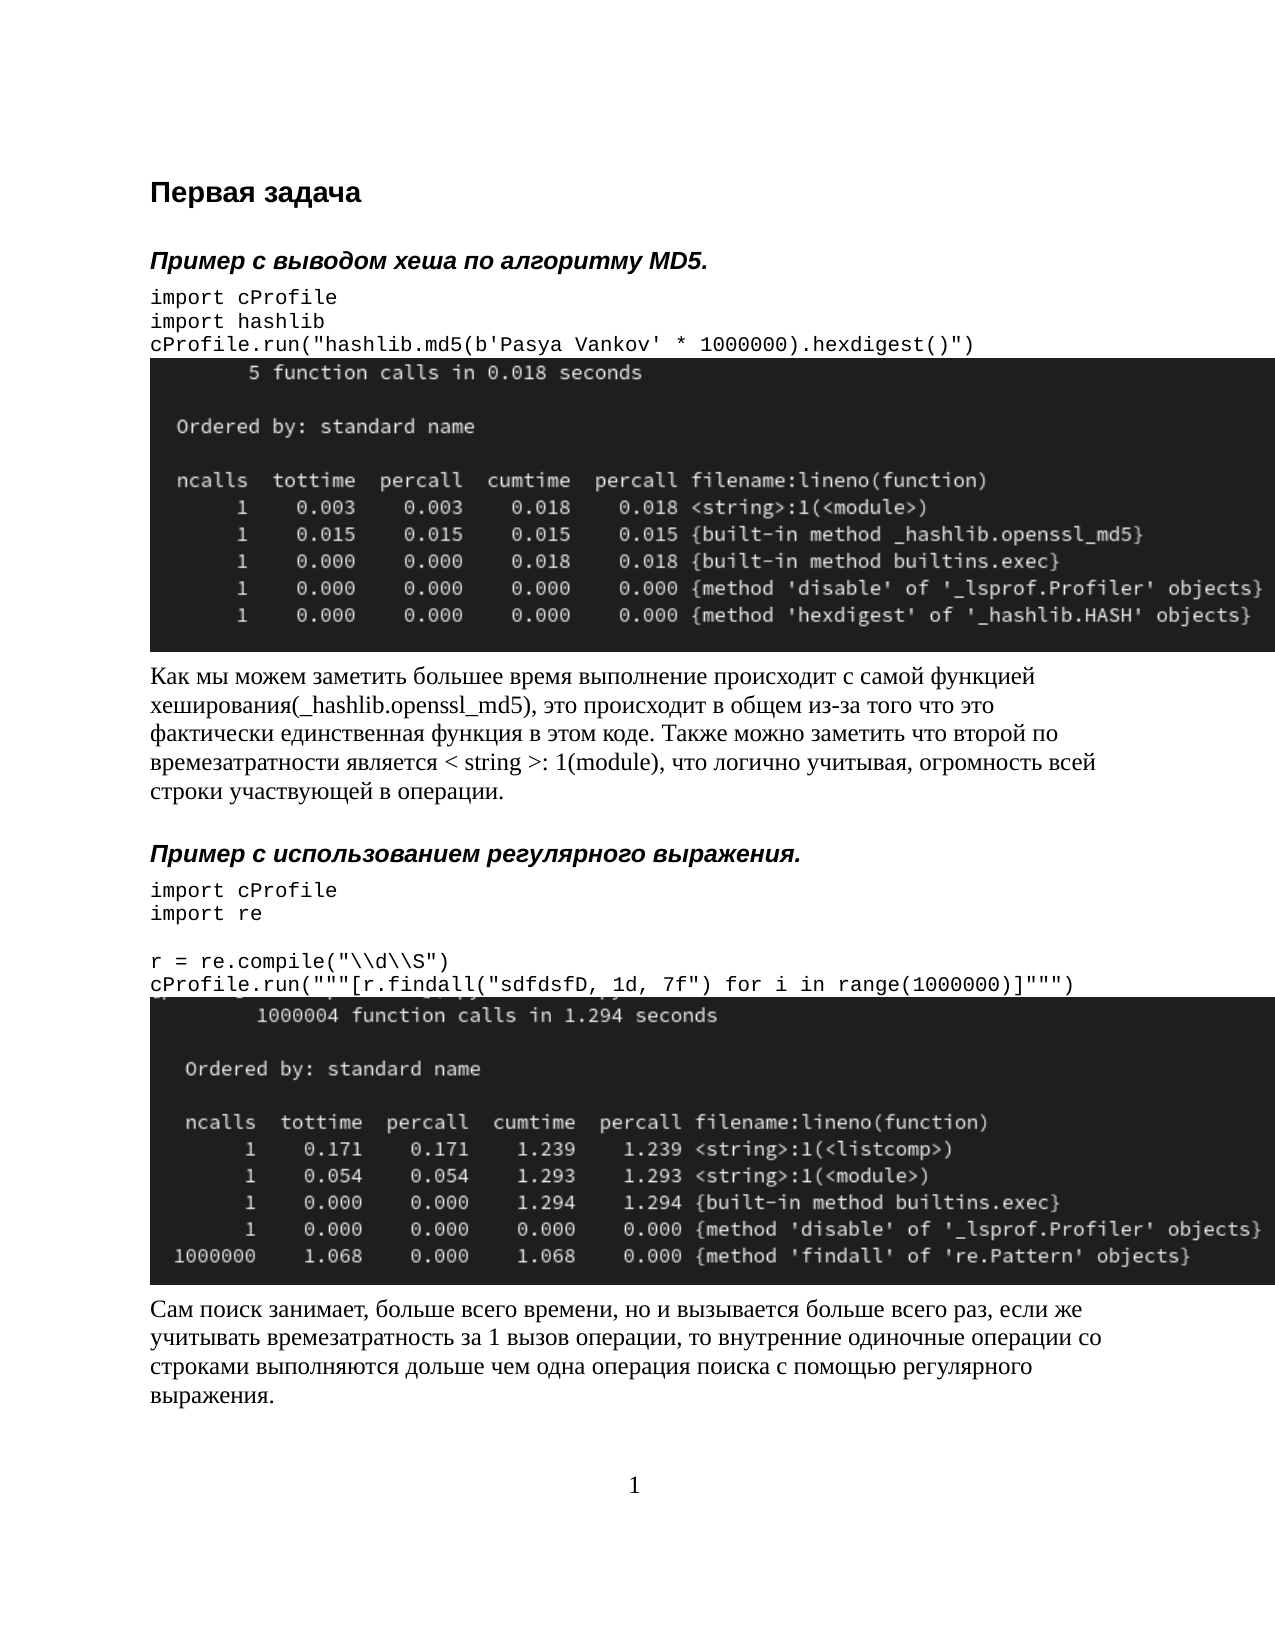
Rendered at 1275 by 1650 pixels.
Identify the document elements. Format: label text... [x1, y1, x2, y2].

text r = re.compile("\\d\\S") [150, 951, 1125, 974]
text import cProfile [150, 287, 1125, 311]
subtitle Пример с использованием регулярного выражения. [150, 839, 1125, 867]
text import re [150, 903, 1125, 927]
text cProfile.run("""[r.findall("sdfdsfD, 1d, 7f") for i in range(1000000)]""") [150, 974, 1125, 997]
picture [150, 997, 1275, 1285]
text Сам поиск занимает, больше всего времени, но и вызывается больше всего раз, если же учитывать времезатратность за 1 вызов операции, то внутренние одиночные операции со строками выполняются дольше чем одна операция поиска с помощью регулярного выражения. [150, 1294, 1125, 1409]
text import hashlib [150, 311, 1125, 334]
subtitle Пример с выводом хеша по алгоритму MD5. [150, 246, 1125, 274]
picture [150, 358, 1275, 652]
text import cProfile [150, 880, 1125, 903]
subtitle Первая задача [150, 175, 1125, 208]
text cProfile.run("hashlib.md5(b'Pasya Vankov' * 1000000).hexdigest()") [150, 334, 1125, 358]
text Как мы можем заметить большее время выполнение происходит с самой функцией хеширования(_hashlib.openssl_md5), это происходит в общем из-за того что это фактически единственная функция в этом коде. Также можно заметить что второй по времезатратности является < string >: 1(module), что логично учитывая, огромность всей строки участвующей в операции. [150, 661, 1125, 805]
